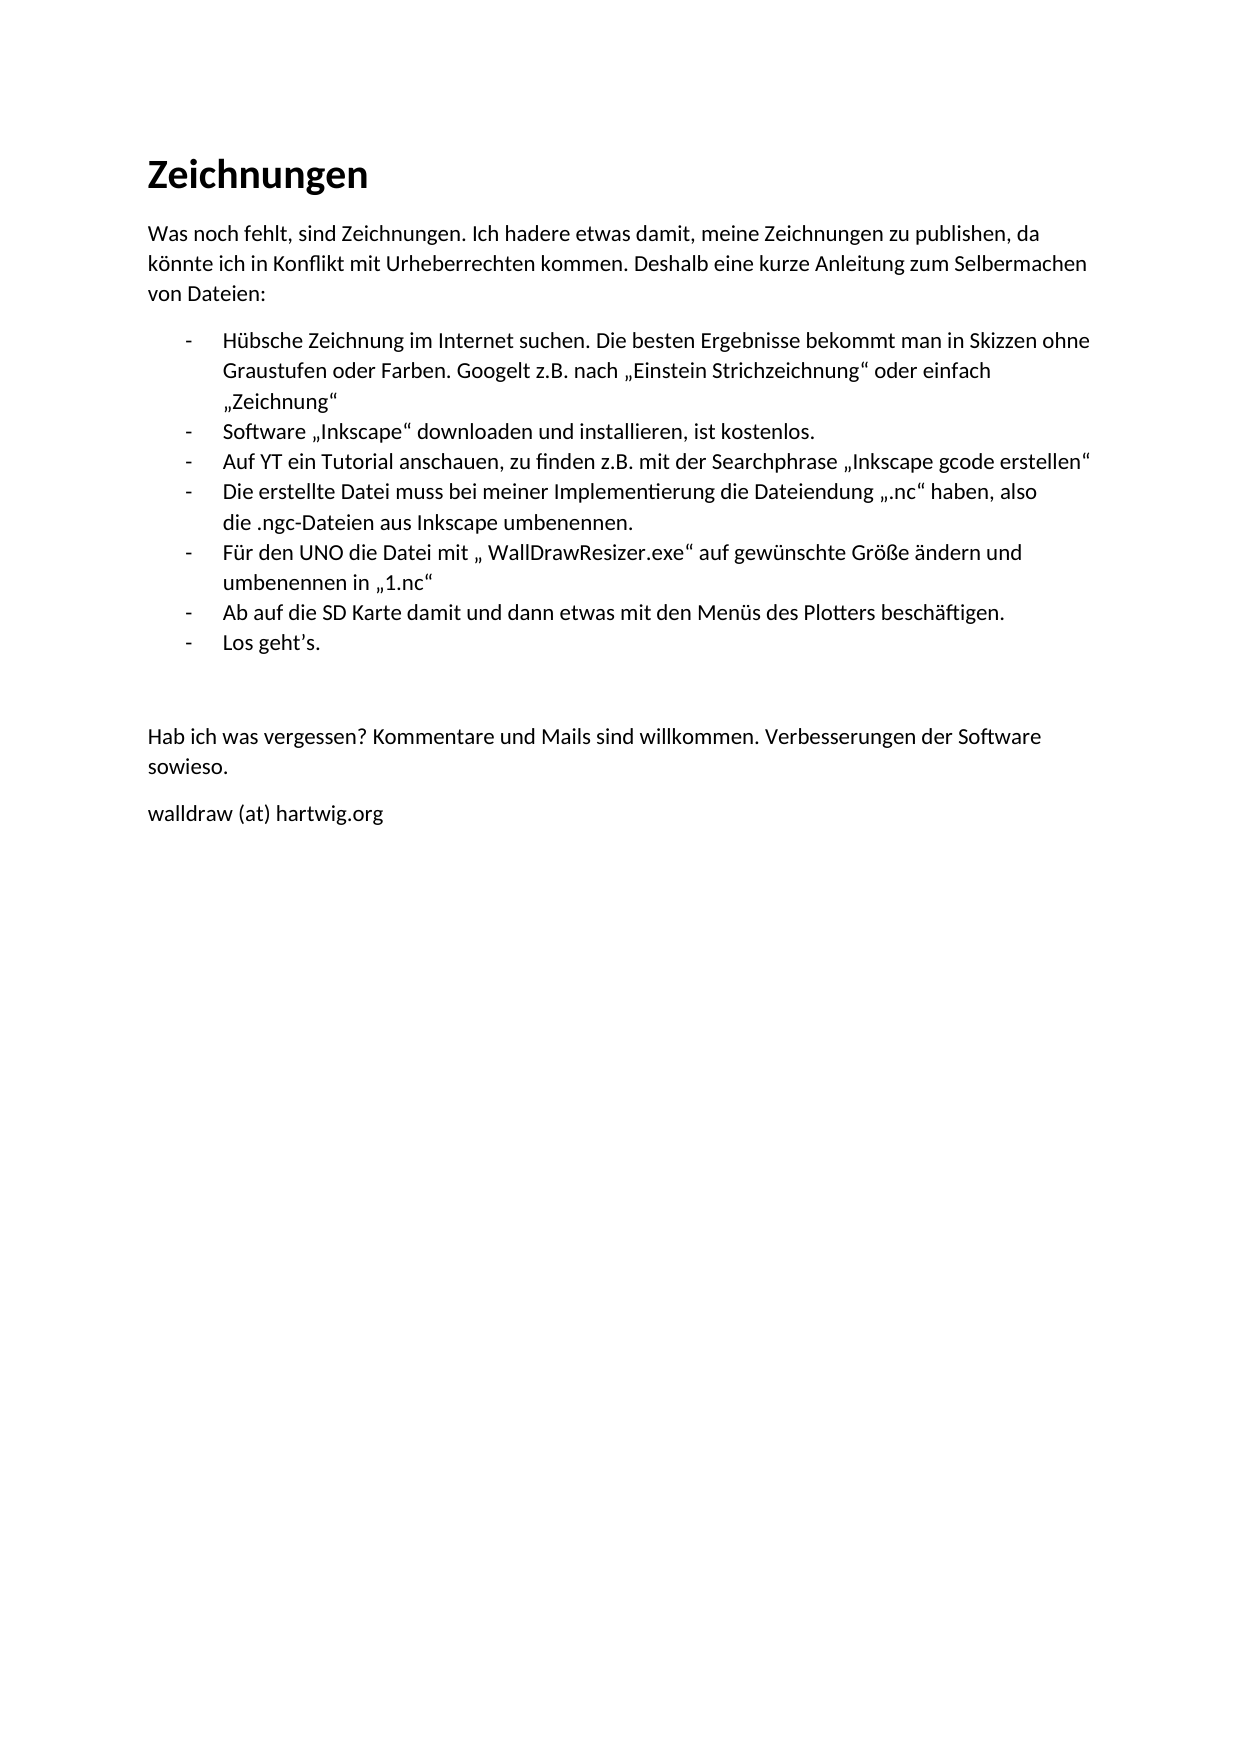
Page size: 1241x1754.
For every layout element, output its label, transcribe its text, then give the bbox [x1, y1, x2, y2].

list Software „Inkscape“ downloaden und installieren, ist kostenlos. [185, 417, 1093, 445]
text Hab ich was vergessen? Kommentare und Mails sind willkommen. Verbesserungen der Software sowieso. [148, 722, 1093, 781]
list Los geht’s. [185, 628, 1093, 657]
list Für den UNO die Datei mit „ WallDrawResizer.exe“ auf gewünschte Größe ändern und umbenennen in „1.nc“ [185, 538, 1093, 596]
list Die erstellte Datei muss bei meiner Implementierung die Dateiendung „.nc“ haben, also die .ngc-Dateien aus Inkscape umbenennen. [185, 477, 1093, 536]
text Zeichnungen [148, 148, 1093, 198]
list Ab auf die SD Karte damit und dann etwas mit den Menüs des Plotters beschäftigen. [185, 598, 1093, 626]
text walldraw (at) hartwig.org [148, 799, 1093, 827]
list Auf YT ein Tutorial anschauen, zu finden z.B. mit der Searchphrase „Inkscape gcode erstellen“ [185, 447, 1093, 475]
text Was noch fehlt, sind Zeichnungen. Ich hadere etwas damit, meine Zeichnungen zu publishen, da könnte ich in Konflikt mit Urheberrechten kommen. Deshalb eine kurze Anleitung zum Selbermachen von Dateien: [148, 219, 1093, 308]
list Hübsche Zeichnung im Internet suchen. Die besten Ergebnisse bekommt man in Skizzen ohne Graustufen oder Farben. Googelt z.B. nach „Einstein Strichzeichnung“ oder einfach „Zeichnung“ [185, 326, 1093, 415]
